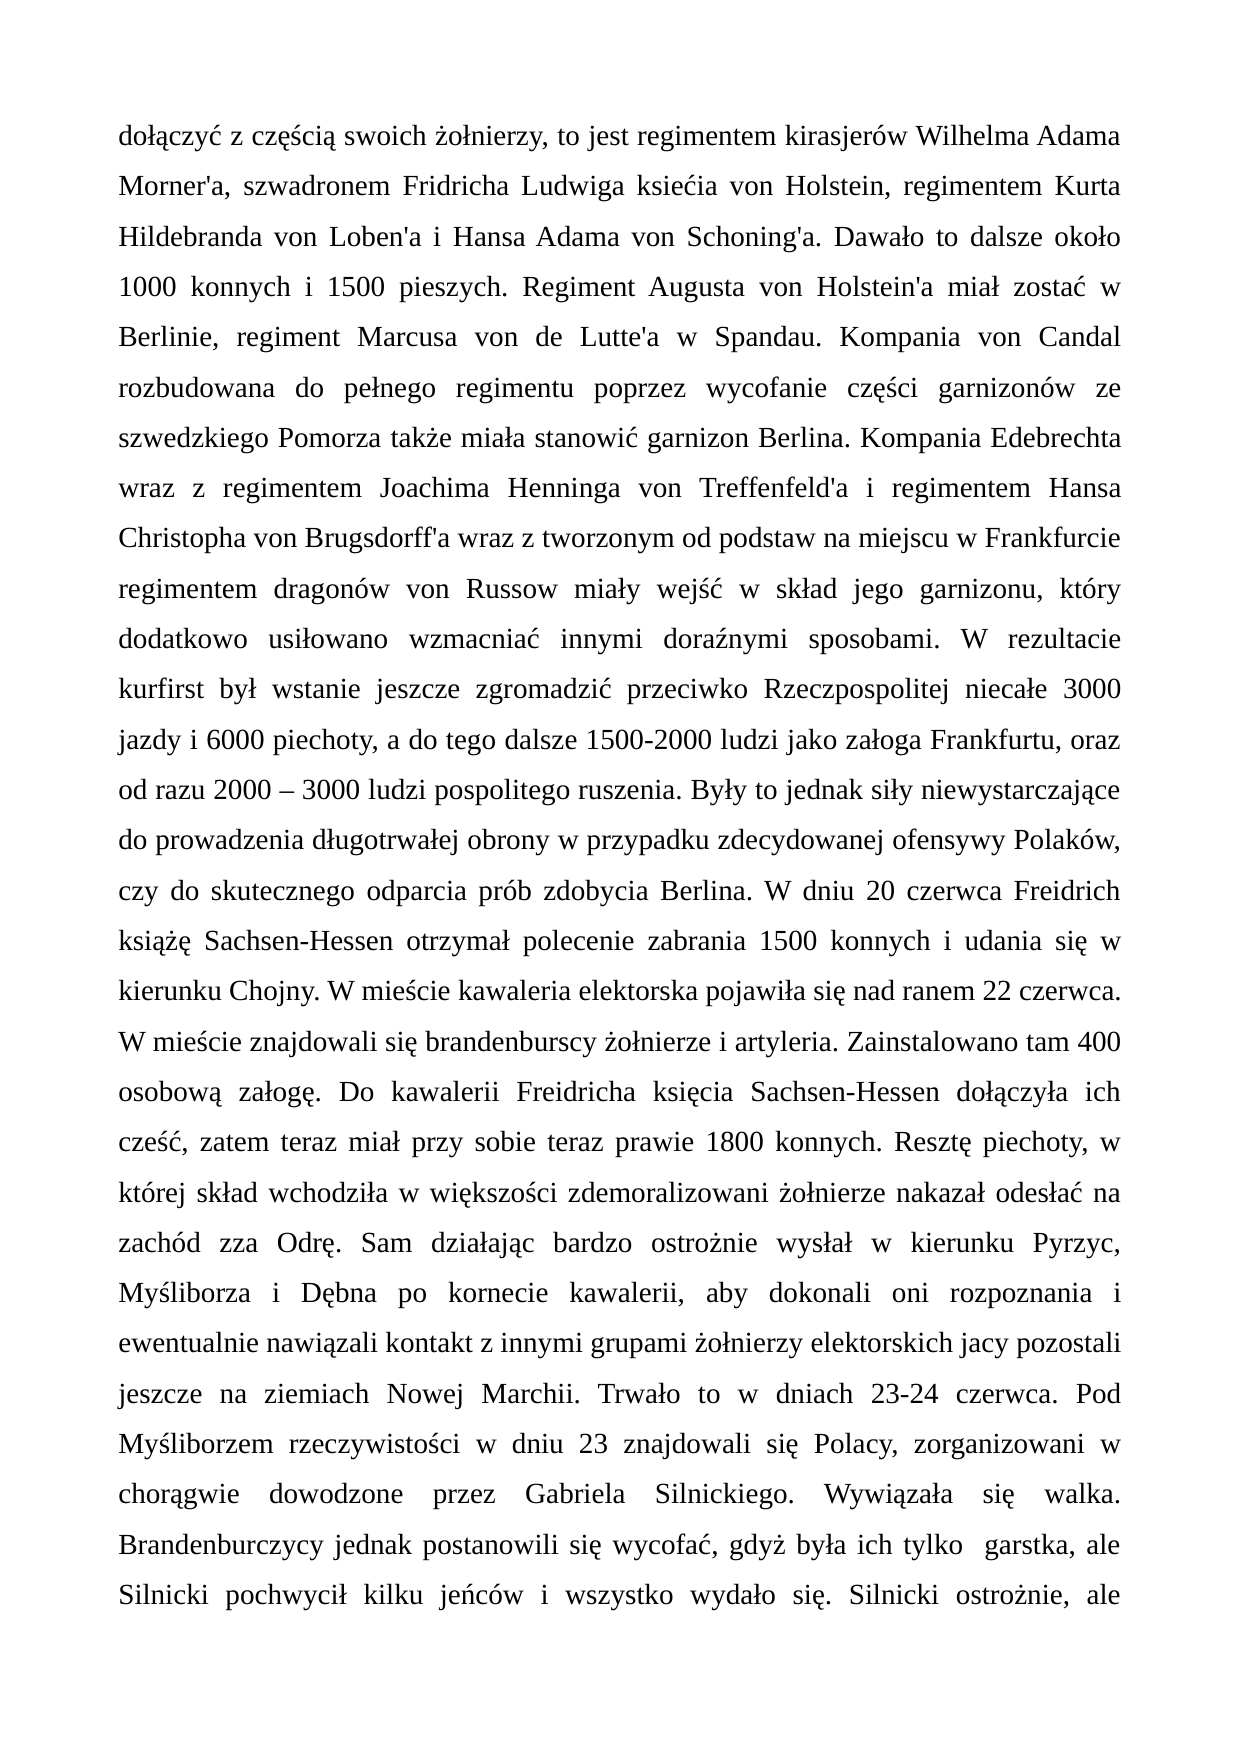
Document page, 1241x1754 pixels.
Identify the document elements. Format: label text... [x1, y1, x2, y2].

text dołączyć z częścią swoich żołnierzy, to jest regimentem kirasjerów Wilhelma Adama Morner'a, szwadronem Fridricha Ludwiga ksiećia von Holstein, regimentem Kurta Hildebranda von Loben'a i Hansa Adama von Schoning'a. Dawało to dalsze około 1000 konnych i 1500 pieszych. Regiment Augusta von Holstein'a miał zostać w Berlinie, regiment Marcusa von de Lutte'a w Spandau. Kompania von Candal rozbudowana do pełnego regimentu poprzez wycofanie części garnizonów ze szwedzkiego Pomorza także miała stanowić garnizon Berlina. Kompania Edebrechta wraz z regimentem Joachima Henninga von Treffenfeld'a i regimentem Hansa Christopha von Brugsdorff'a wraz z tworzonym od podstaw na miejscu w Frankfurcie regimentem dragonów von Russow miały wejść w skład jego garnizonu, który dodatkowo usiłowano wzmacniać innymi doraźnymi sposobami. W rezultacie kurfirst był wstanie jeszcze zgromadzić przeciwko Rzeczpospolitej niecałe 3000 jazdy i 6000 piechoty, a do tego dalsze 1500-2000 ludzi jako załoga Frankfurtu, oraz od razu 2000 – 3000 ludzi pospolitego ruszenia. Były to jednak siły niewystarczające do prowadzenia długotrwałej obrony w przypadku zdecydowanej ofensywy Polaków, czy do skutecznego odparcia prób zdobycia Berlina. W dniu 20 czerwca Freidrich książę Sachsen-Hessen otrzymał polecenie zabrania 1500 konnych i udania się w kierunku Chojny. W mieście kawaleria elektorska pojawiła się nad ranem 22 czerwca. W mieście znajdowali się brandenburscy żołnierze i artyleria. Zainstalowano tam 400 osobową załogę. Do kawalerii Freidricha księcia Sachsen-Hessen dołączyła ich cześć, zatem teraz miał przy sobie teraz prawie 1800 konnych. Resztę piechoty, w której skład wchodziła w większości zdemoralizowani żołnierze nakazał odesłać na zachód zza Odrę. Sam działając bardzo ostrożnie wysłał w kierunku Pyrzyc, Myśliborza i Dębna po kornecie kawalerii, aby dokonali oni rozpoznania i ewentualnie nawiązali kontakt z innymi grupami żołnierzy elektorskich jacy pozostali jeszcze na ziemiach Nowej Marchii. Trwało to w dniach 23-24 czerwca. Pod Myśliborzem rzeczywistości w dniu 23 znajdowali się Polacy, zorganizowani w chorągwie dowodzone przez Gabriela Silnickiego. Wywiązała się walka. Brandenburczycy jednak postanowili się wycofać, gdyż była ich tylko garstka, ale Silnicki pochwycił kilku jeńców i wszystko wydało się. Silnicki ostrożnie, ale [118, 118, 1122, 1611]
